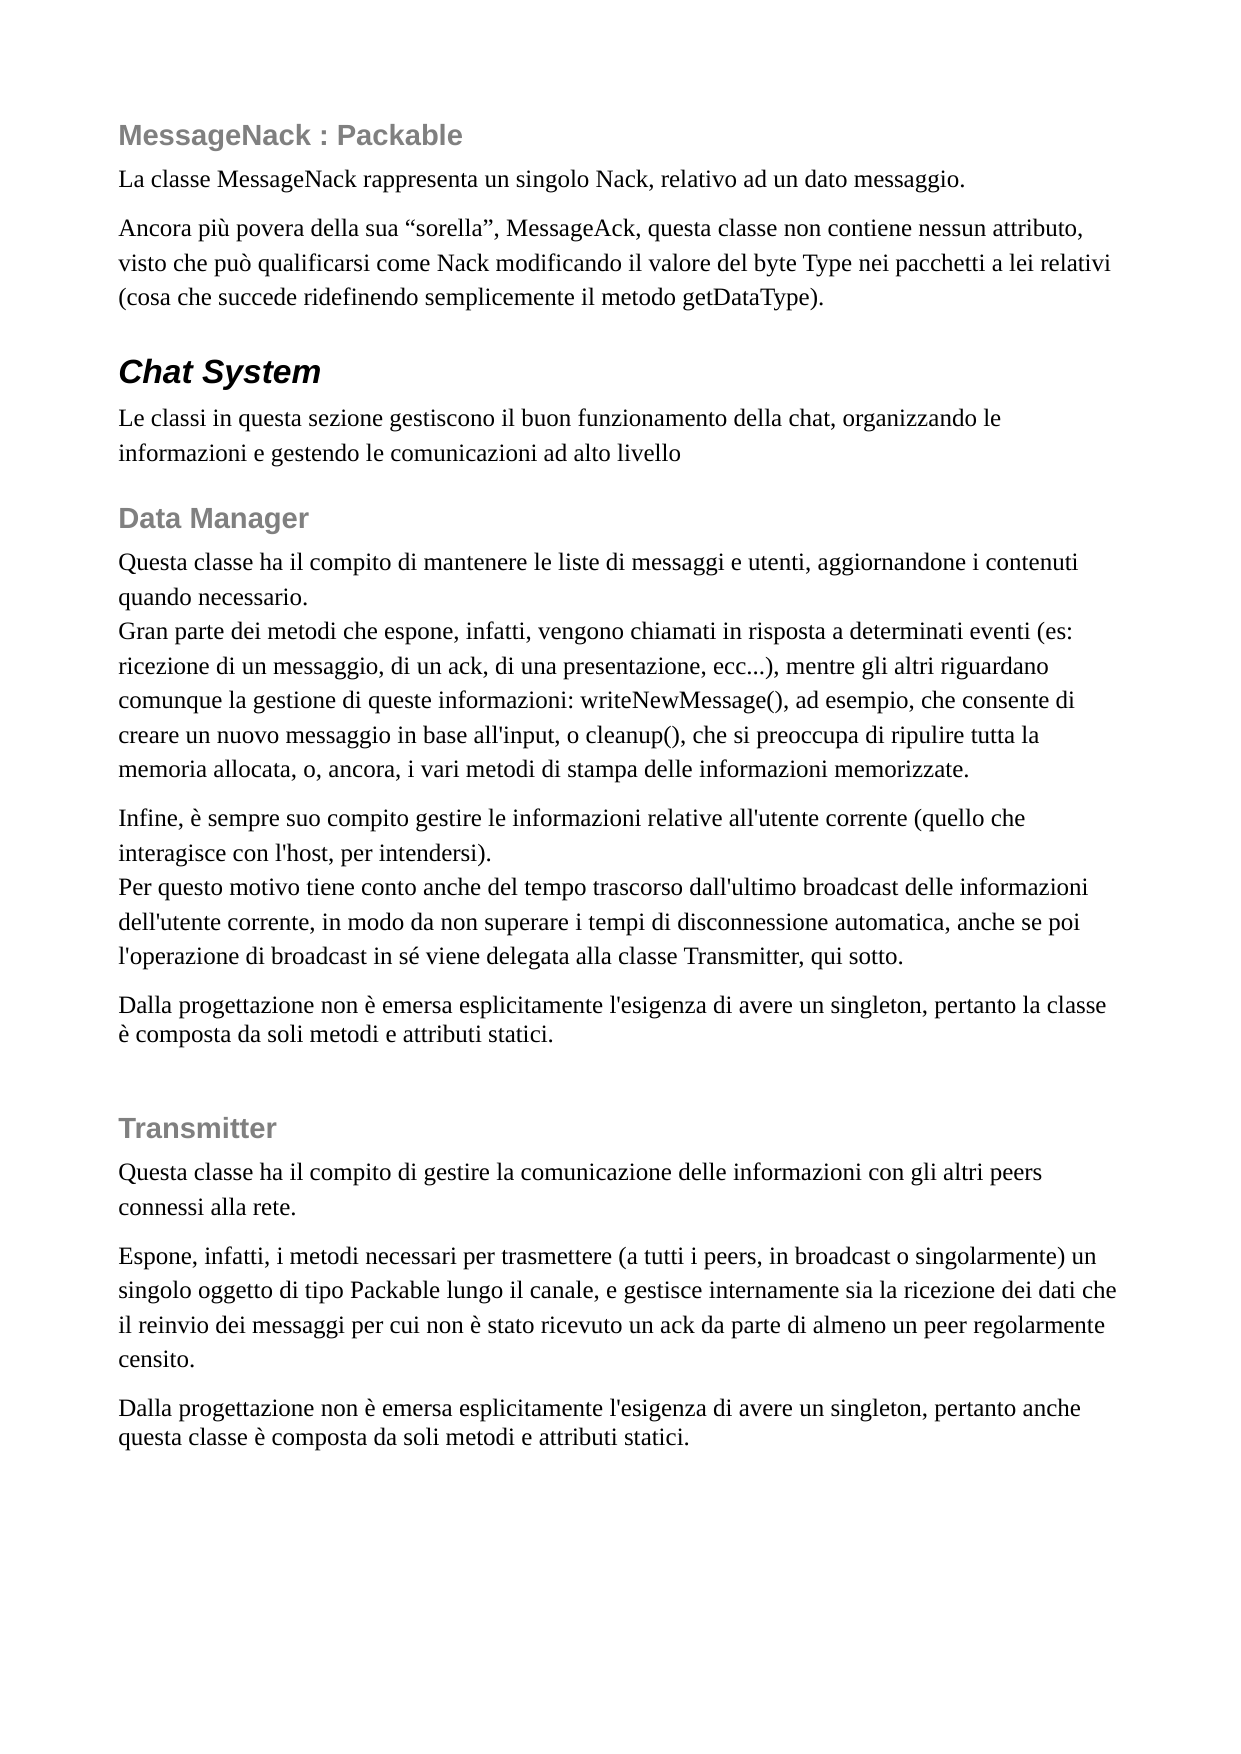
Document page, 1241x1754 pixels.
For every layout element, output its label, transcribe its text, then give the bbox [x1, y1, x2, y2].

text Questa classe ha il compito di mantenere le liste di messaggi e utenti, aggiornandone i contenuti quando necessario. Gran parte dei metodi che espone, infatti, vengono chiamati in risposta a determinati eventi (es: ricezione di un messaggio, di un ack, di una presentazione, ecc...), mentre gli altri riguardano comunque la gestione di queste informazioni: writeNewMessage(), ad esempio, che consente di creare un nuovo messaggio in base all'input, o cleanup(), che si preoccupa di ripulire tutta la memoria allocata, o, ancora, i vari metodi di stampa delle informazioni memorizzate. [118, 547, 1122, 783]
text Dalla progettazione non è emersa esplicitamente l'esigenza di avere un singleton, pertanto anche questa classe è composta da soli metodi e attributi statici. [118, 1393, 1122, 1451]
text Espone, infatti, i metodi necessari per trasmettere (a tutti i peers, in broadcast o singolarmente) un singolo oggetto di tipo Packable lungo il canale, e gestisce internamente sia la ricezione dei dati che il reinvio dei messaggi per cui non è stato ricevuto un ack da parte di almeno un peer regolarmente censito. [118, 1241, 1122, 1373]
text Infine, è sempre suo compito gestire le informazioni relative all'utente corrente (quello che interagisce con l'host, per intendersi). Per questo motivo tiene conto anche del tempo trascorso dall'ultimo broadcast delle informazioni dell'utente corrente, in modo da non superare i tempi di disconnessione automatica, anche se poi l'operazione di broadcast in sé viene delegata alla classe Transmitter, qui sotto. [118, 803, 1122, 970]
subtitle Chat System [118, 352, 1122, 391]
subtitle Transmitter [118, 1111, 1122, 1145]
text Le classi in questa sezione gestiscono il buon funzionamento della chat, organizzando le informazioni e gestendo le comunicazioni ad alto livello [118, 403, 1122, 466]
subtitle Data Manager [118, 501, 1122, 535]
subtitle MessageNack : Packable [118, 118, 1122, 152]
text Questa classe ha il compito di gestire la comunicazione delle informazioni con gli altri peers connessi alla rete. [118, 1157, 1122, 1221]
text La classe MessageNack rappresenta un singolo Nack, relativo ad un dato messaggio. [118, 164, 1122, 193]
text Ancora più povera della sua “sorella”, MessageAck, questa classe non contiene nessun attributo, visto che può qualificarsi come Nack modificando il valore del byte Type nei pacchetti a lei relativi (cosa che succede ridefinendo semplicemente il metodo getDataType). [118, 213, 1122, 311]
text Dalla progettazione non è emersa esplicitamente l'esigenza di avere un singleton, pertanto la classe è composta da soli metodi e attributi statici. [118, 990, 1122, 1048]
